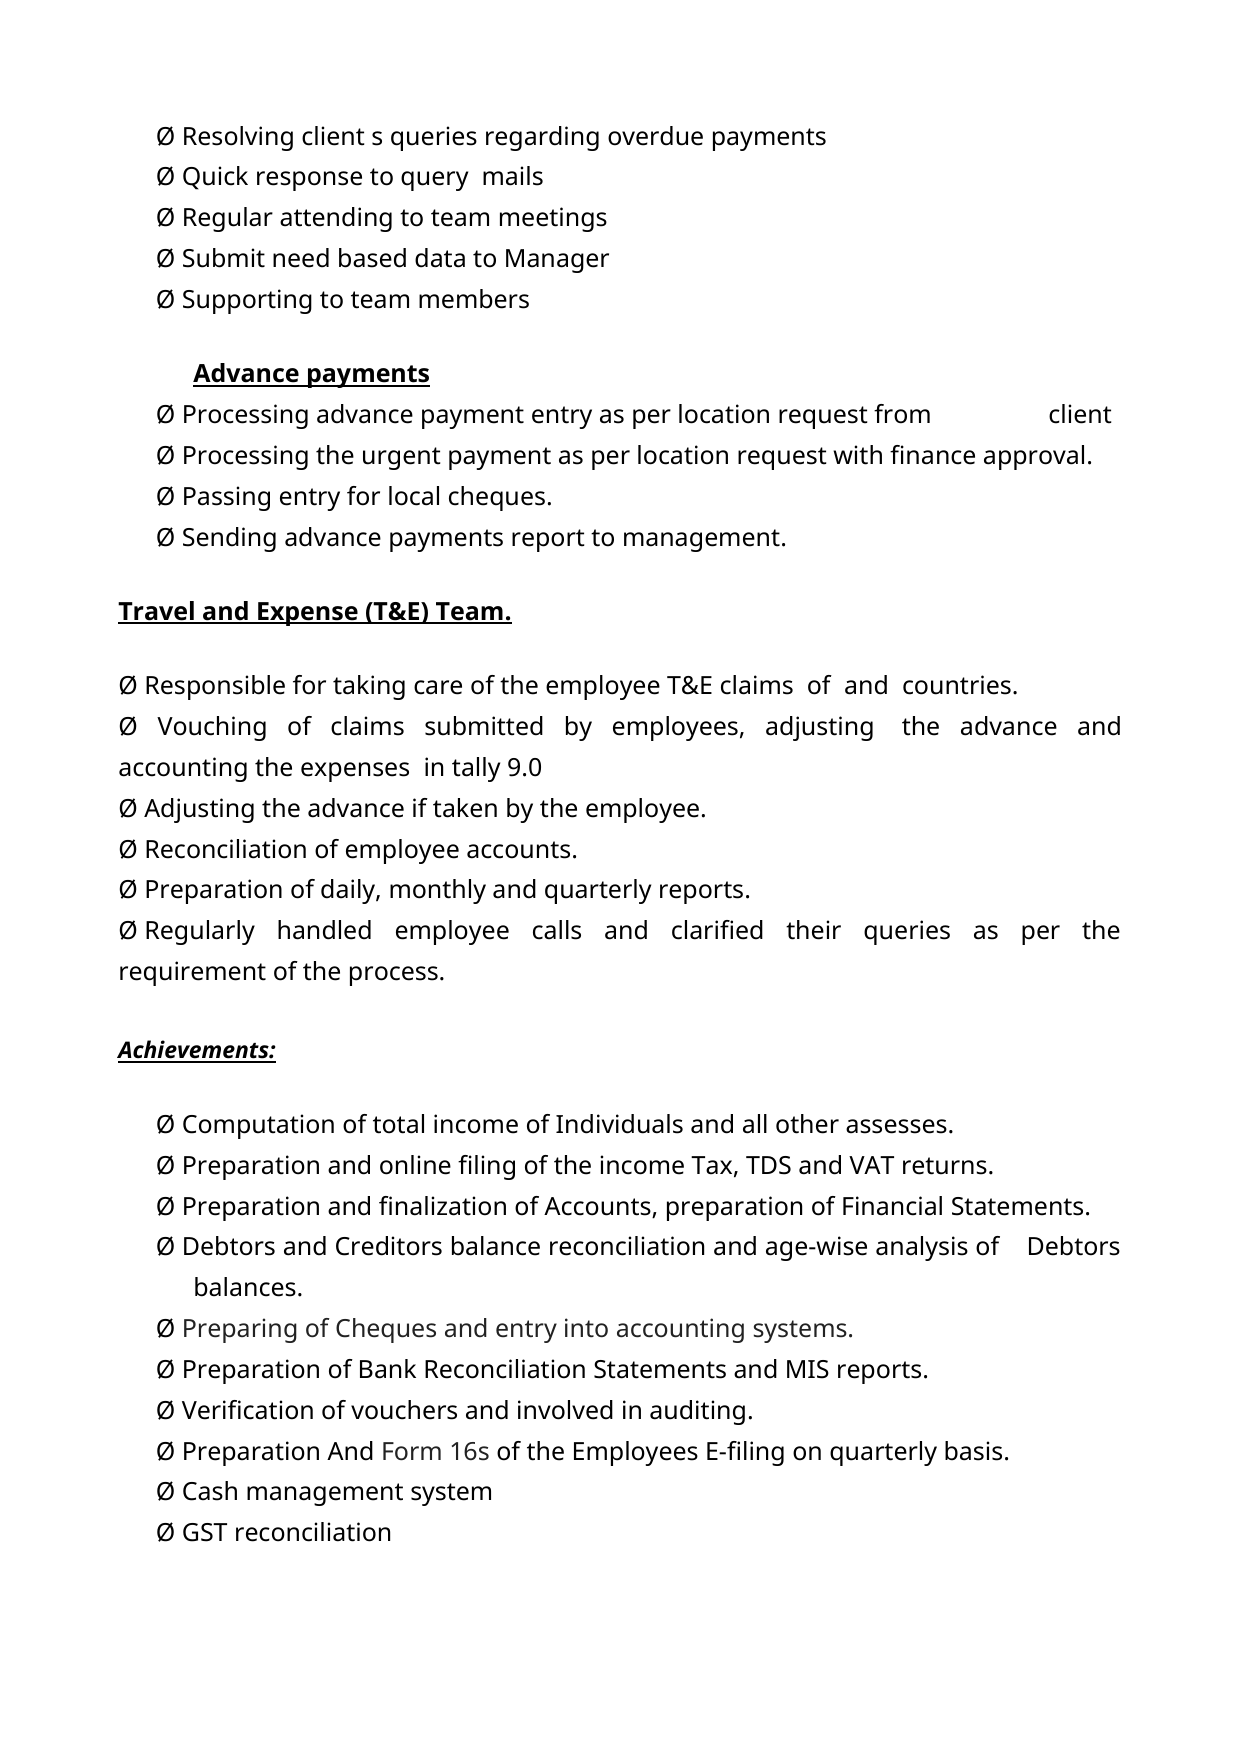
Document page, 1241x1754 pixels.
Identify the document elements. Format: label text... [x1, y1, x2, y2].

text Ø Preparation of Bank Reconciliation Statements and MIS reports. [156, 1351, 1122, 1386]
text Ø Cash management system [156, 1474, 1122, 1508]
text Ø Debtors and Creditors balance reconciliation and age-wise analysis of Debtors balances. [156, 1229, 1122, 1304]
text Ø Adjusting the advance if taken by the employee. [118, 790, 1122, 824]
text Ø Regular attending to team meetings [156, 200, 1122, 234]
text Ø Resolving client s queries regarding overdue payments [156, 118, 1122, 152]
text Ø Preparation and online filing of the income Tax, TDS and VAT returns. [156, 1147, 1122, 1181]
text Ø Preparation And Form 16s of the Employees E-filing on quarterly basis. [156, 1433, 1122, 1467]
text Ø Computation of total income of Individuals and all other assesses. [156, 1106, 1122, 1141]
text Ø Supporting to team members [156, 281, 1122, 316]
text Ø GST reconciliation [156, 1515, 1122, 1549]
text Ø Responsible for taking care of the employee T&E claims of and countries. [118, 668, 1122, 702]
text Achievements: [118, 994, 1122, 1066]
text Advance payments [193, 356, 1122, 390]
text Ø Vouching of claims submitted by employees, adjusting the advance and accounting the expenses in tally 9.0 [118, 709, 1122, 784]
text Ø Preparation and finalization of Accounts, preparation of Financial Statements. [156, 1188, 1122, 1222]
text Ø Submit need based data to Manager [156, 241, 1122, 275]
text Ø Quick response to query mails [156, 159, 1122, 193]
text Ø Verification of vouchers and involved in auditing. [156, 1392, 1122, 1426]
text Ø Preparing of Cheques and entry into accounting systems. [156, 1311, 1122, 1345]
text Travel and Expense (T&E) Team. [118, 593, 1122, 628]
text Ø Passing entry for local cheques. [156, 478, 1122, 512]
text Ø Regularly handled employee calls and clarified their queries as per the requirement of the process. [118, 913, 1122, 988]
text Ø Preparation of daily, monthly and quarterly reports. [118, 872, 1122, 906]
text Ø Reconciliation of employee accounts. [118, 831, 1122, 865]
text Ø Processing the urgent payment as per location request with finance approval. [156, 437, 1122, 472]
text Ø Processing advance payment entry as per location request from client [156, 397, 1122, 431]
text Ø Sending advance payments report to management. [156, 519, 1122, 553]
